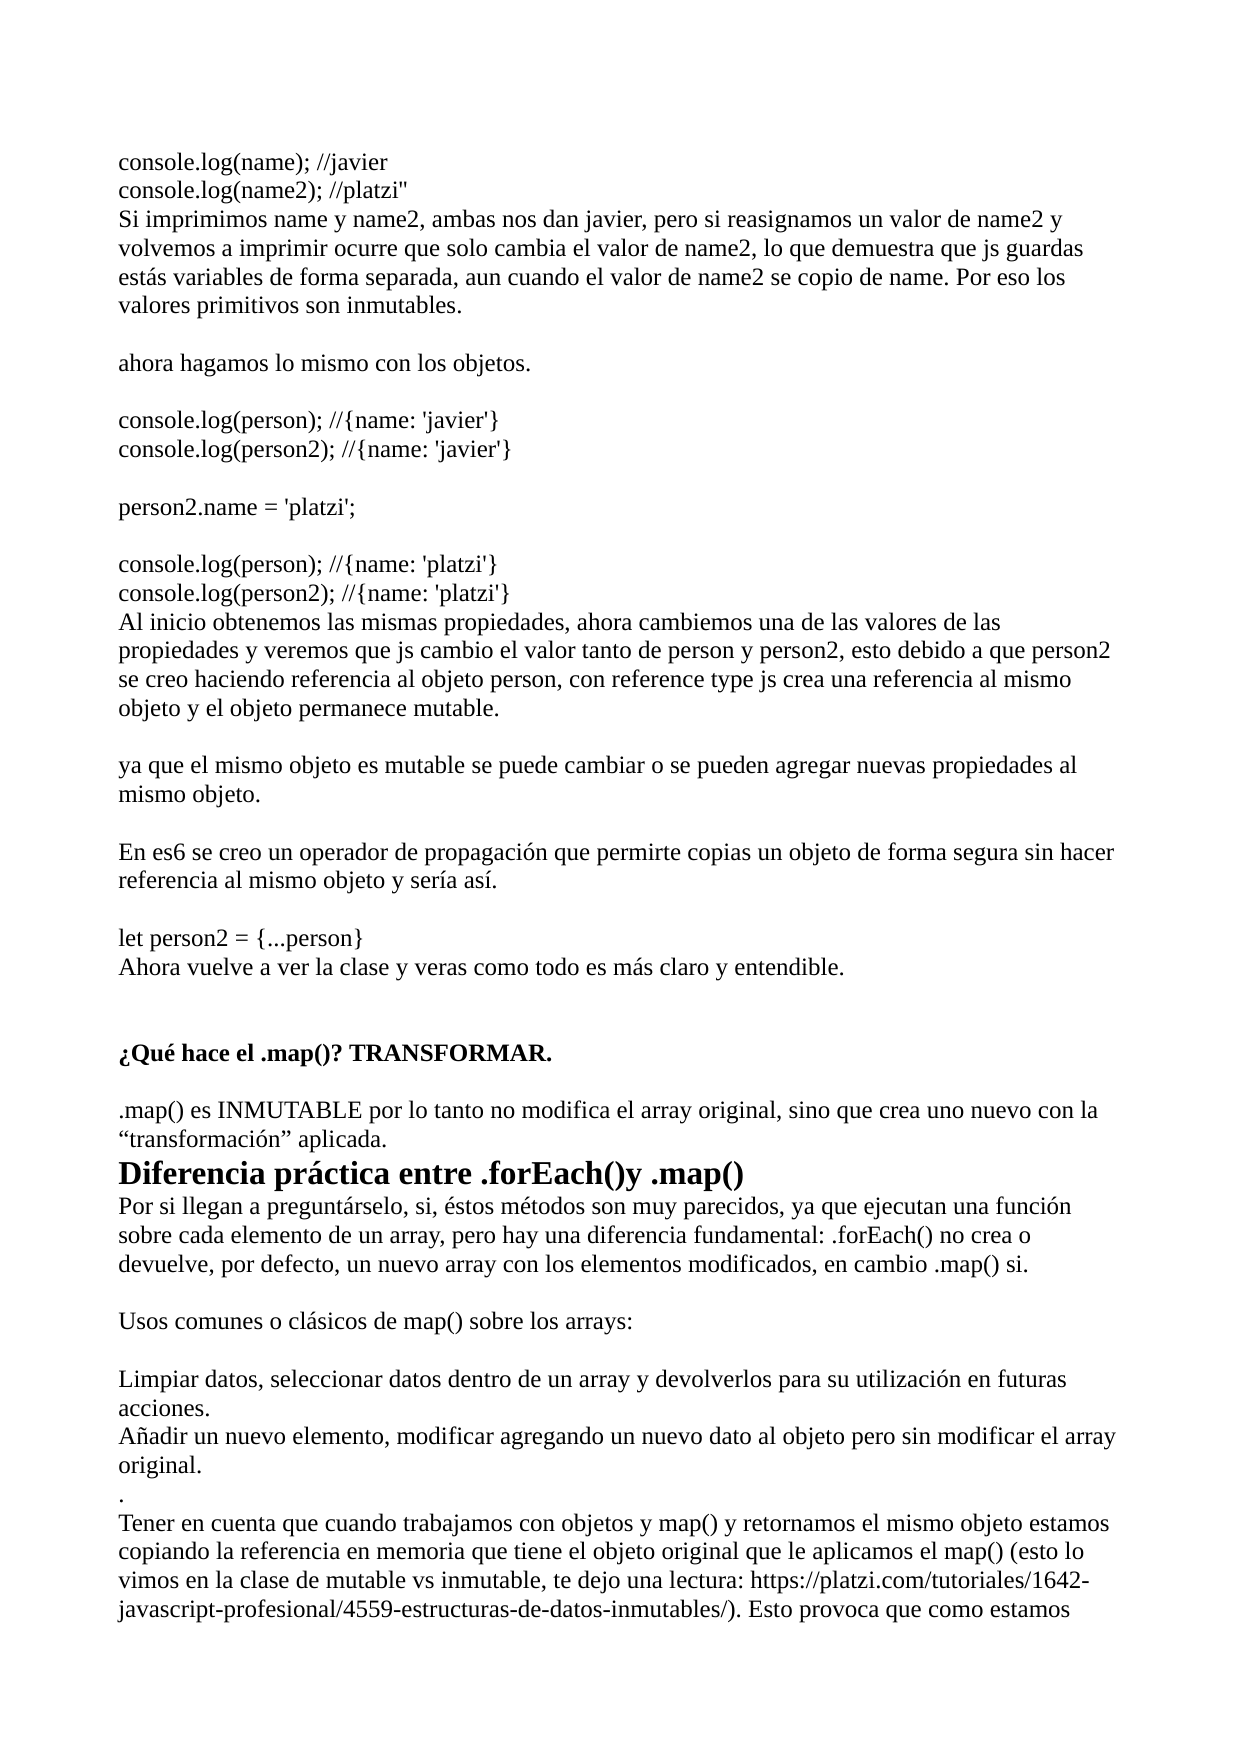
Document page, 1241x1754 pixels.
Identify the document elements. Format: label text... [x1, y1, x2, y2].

text .map() es INMUTABLE por lo tanto no modifica el array original, sino que crea uno nuevo con la “transformación” aplicada. [118, 1096, 1122, 1153]
text let person2 = {...person} [118, 923, 1122, 952]
text console.log(name2); //platzi'' [118, 176, 1122, 204]
text Ahora vuelve a ver la clase y veras como todo es más claro y entendible. [118, 952, 1122, 981]
text Al inicio obtenemos las mismas propiedades, ahora cambiemos una de las valores de las propiedades y veremos que js cambio el valor tanto de person y person2, esto debido a que person2 se creo haciendo referencia al objeto person, con reference type js crea una referencia al mismo objeto y el objeto permanece mutable. [118, 607, 1122, 722]
text console.log(person2); //{name: 'platzi'} [118, 578, 1122, 607]
text ahora hagamos lo mismo con los objetos. [118, 348, 1122, 377]
text console.log(person); //{name: 'javier'} [118, 406, 1122, 434]
text ¿Qué hace el .map()? TRANSFORMAR. [118, 1038, 1122, 1067]
text Si imprimimos name y name2, ambas nos dan javier, pero si reasignamos un valor de name2 y volvemos a imprimir ocurre que solo cambia el valor de name2, lo que demuestra que js guardas estás variables de forma separada, aun cuando el valor de name2 se copio de name. Por eso los valores primitivos son inmutables. [118, 204, 1122, 319]
text console.log(person); //{name: 'platzi'} [118, 549, 1122, 578]
text ya que el mismo objeto es mutable se puede cambiar o se pueden agregar nuevas propiedades al mismo objeto. [118, 751, 1122, 808]
text Usos comunes o clásicos de map() sobre los arrays: [118, 1306, 1122, 1335]
text . [118, 1479, 1122, 1508]
text Limpiar datos, seleccionar datos dentro de un array y devolverlos para su utilización en futuras acciones. [118, 1364, 1122, 1421]
text console.log(name); //javier [118, 147, 1122, 176]
text Diferencia práctica entre .forEach()y .map() [118, 1153, 1122, 1191]
text Añadir un nuevo elemento, modificar agregando un nuevo dato al objeto pero sin modificar el array original. [118, 1421, 1122, 1479]
text console.log(person2); //{name: 'javier'} [118, 434, 1122, 463]
text En es6 se creo un operador de propagación que permirte copias un objeto de forma segura sin hacer referencia al mismo objeto y sería así. [118, 837, 1122, 894]
text person2.name = 'platzi'; [118, 492, 1122, 521]
text Tener en cuenta que cuando trabajamos con objetos y map() y retornamos el mismo objeto estamos copiando la referencia en memoria que tiene el objeto original que le aplicamos el map() (esto lo vimos en la clase de mutable vs inmutable, te dejo una lectura: https://platzi.com/tutoriales/1642-javascript-profesional/4559-estructuras-de-datos-inmutables/). Esto provoca que como estamos [118, 1508, 1122, 1623]
text Por si llegan a preguntárselo, si, éstos métodos son muy parecidos, ya que ejecutan una función sobre cada elemento de un array, pero hay una diferencia fundamental: .forEach() no crea o devuelve, por defecto, un nuevo array con los elementos modificados, en cambio .map() si. [118, 1191, 1122, 1278]
